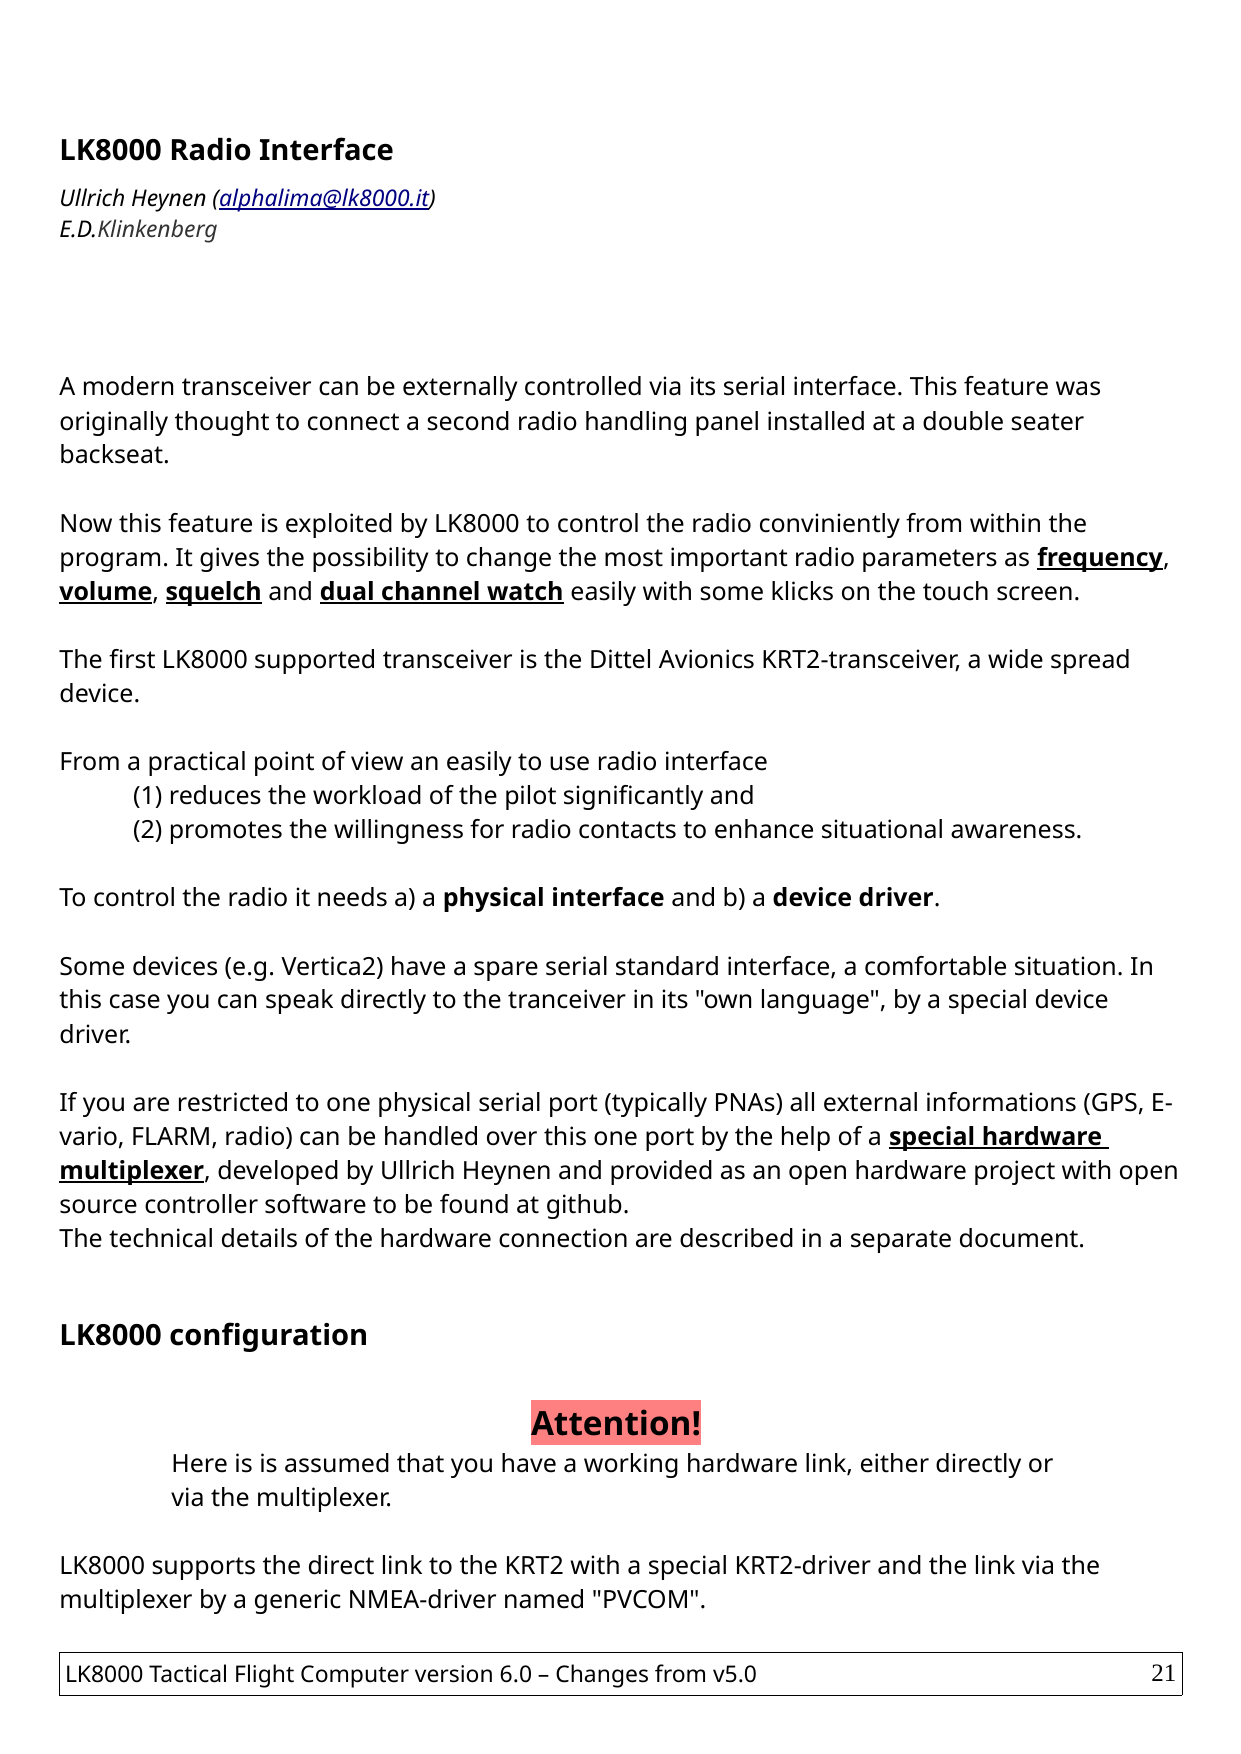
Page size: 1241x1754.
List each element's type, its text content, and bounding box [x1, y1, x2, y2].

text The first LK8000 supported transceiver is the Dittel Avionics KRT2-transceiver, a wide spread device. [59, 642, 1181, 710]
text To control the radio it needs a) a physical interface and b) a device driver. [59, 880, 1181, 914]
text E.D.Klinkenberg [59, 213, 1181, 244]
text A modern transceiver can be externally controlled via its serial interface. This feature was originally thought to connect a second radio handling panel installed at a double seater backseat. [59, 369, 1181, 471]
text (2) promotes the willingness for radio contacts to enhance situational awareness. [133, 812, 1181, 846]
text From a practical point of view an easily to use radio interface [59, 744, 1181, 778]
text Ullrich Heynen (alphalima@lk8000.it) [59, 182, 1181, 213]
text Some devices (e.g. Vertica2) have a spare serial standard interface, a comfortable situation. In this case you can speak directly to the tranceiver in its "own language", by a special device driver. [59, 948, 1181, 1050]
text Attention! [118, 1400, 1122, 1445]
text Here is is assumed that you have a working hardware link, either directly or via the multiplexer. [171, 1445, 1063, 1513]
text (1) reduces the workload of the pilot significantly and [133, 778, 1181, 812]
text The technical details of the hardware connection are described in a separate document. [59, 1221, 1181, 1255]
subtitle LK8000 Radio Interface [59, 129, 1181, 169]
subtitle LK8000 configuration [59, 1314, 1181, 1353]
text If you are restricted to one physical serial port (typically PNAs) all external informations (GPS, E-vario, FLARM, radio) can be handled over this one port by the help of a special hardware multiplexer, developed by Ullrich Heynen and provided as an open hardware project with open source controller software to be found at github. [59, 1084, 1181, 1221]
text LK8000 supports the direct link to the KRT2 with a special KRT2-driver and the link via the multiplexer by a generic NMEA-driver named "PVCOM". [59, 1548, 1181, 1616]
text Now this feature is exploited by LK8000 to control the radio conviniently from within the program. It gives the possibility to change the most important radio parameters as frequency, volume, squelch and dual channel watch easily with some klicks on the touch screen. [59, 505, 1181, 607]
